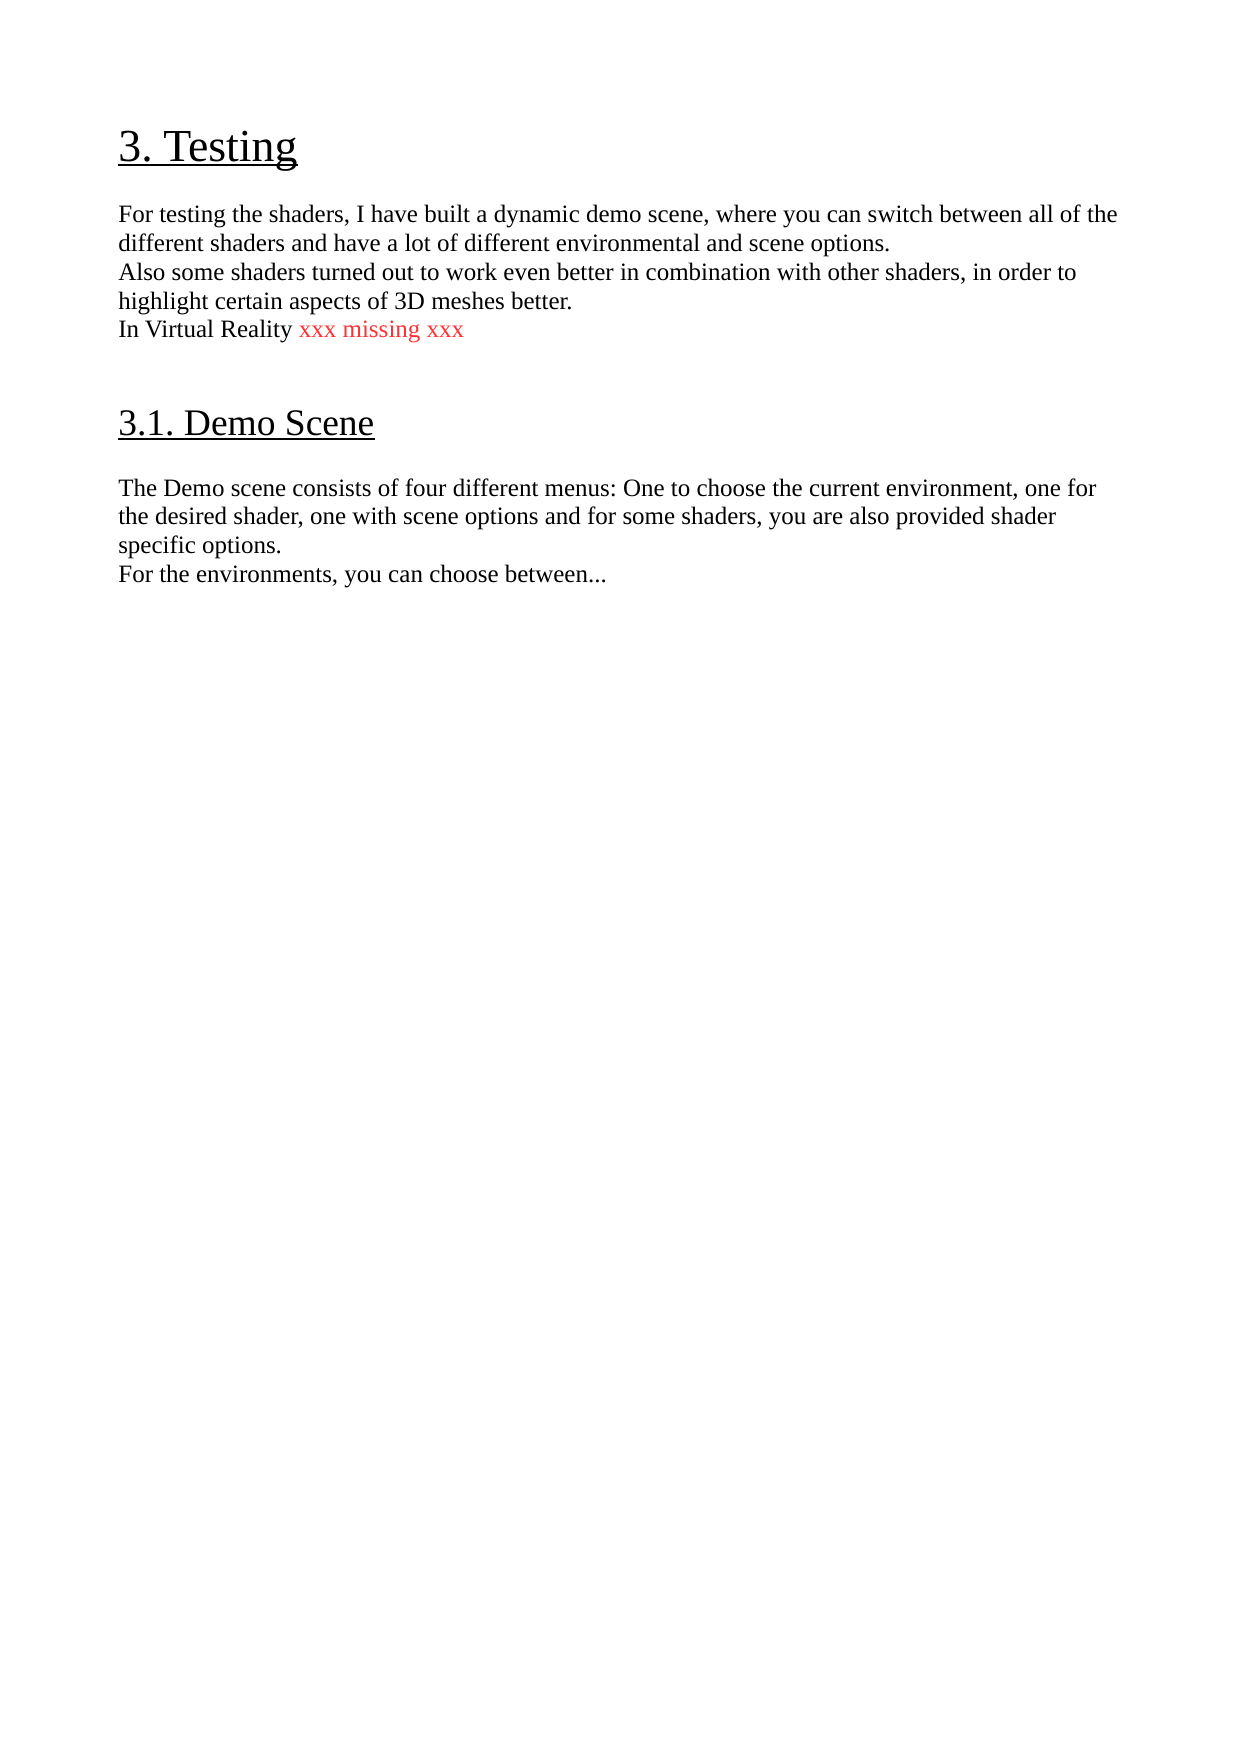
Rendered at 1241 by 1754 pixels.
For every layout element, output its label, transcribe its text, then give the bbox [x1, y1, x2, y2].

text In Virtual Reality xxx missing xxx [118, 314, 1122, 343]
text 3. Testing [118, 118, 1122, 171]
text The Demo scene consists of four different menus: One to choose the current environment, one for the desired shader, one with scene options and for some shaders, you are also provided shader specific options. [118, 473, 1122, 559]
text Also some shaders turned out to work even better in combination with other shaders, in order to highlight certain aspects of 3D meshes better. [118, 257, 1122, 314]
text For testing the shaders, I have built a dynamic demo scene, where you can switch between all of the different shaders and have a lot of different environmental and scene options. [118, 199, 1122, 257]
text For the environments, you can choose between... [118, 559, 1122, 588]
text 3.1. Demo Scene [118, 401, 1122, 444]
